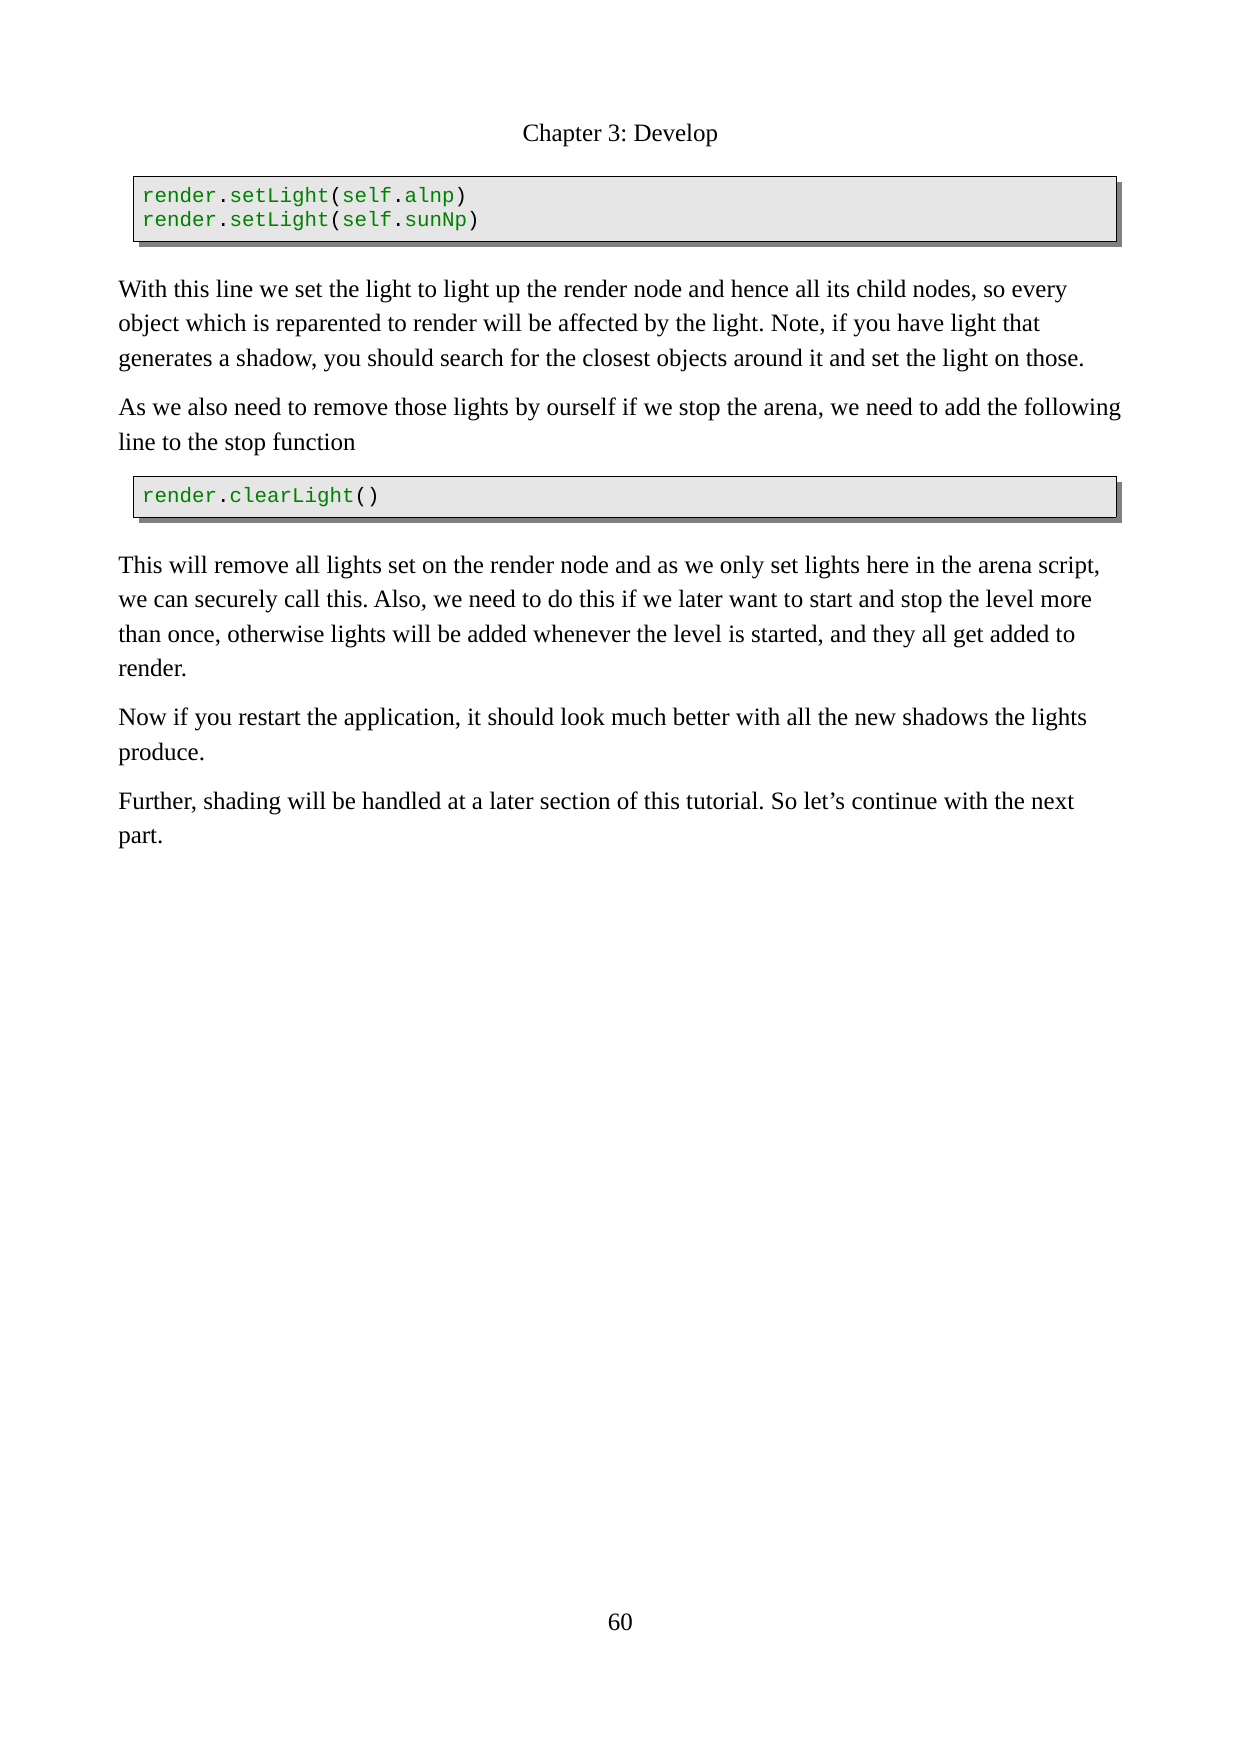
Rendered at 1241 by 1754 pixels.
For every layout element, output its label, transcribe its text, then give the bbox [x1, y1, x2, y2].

text render.clearLight() [134, 477, 1116, 517]
text This will remove all lights set on the render node and as we only set lights here in the arena script, we can securely call this. Also, we need to do this if we later want to start and stop the level more than once, otherwise lights will be added whenever the level is started, and they all get added to render. [118, 550, 1122, 682]
text With this line we set the light to light up the render node and hence all its child nodes, so every object which is reparented to render will be affected by the light. Note, if you have light that generates a shadow, you should search for the closest objects around it and set the light on those. [118, 274, 1122, 372]
text Further, shading will be handled at a later section of this tutorial. So let’s continue with the next part. [118, 786, 1122, 849]
text render.setLight(self.alnp) [134, 177, 1116, 200]
text As we also need to remove those lights by ourself if we stop the arena, we need to add the following line to the stop function [118, 392, 1122, 455]
text Now if you restart the application, it should look much better with all the new shadows the lights produce. [118, 702, 1122, 765]
text render.setLight(self.sunNp) [134, 200, 1116, 241]
